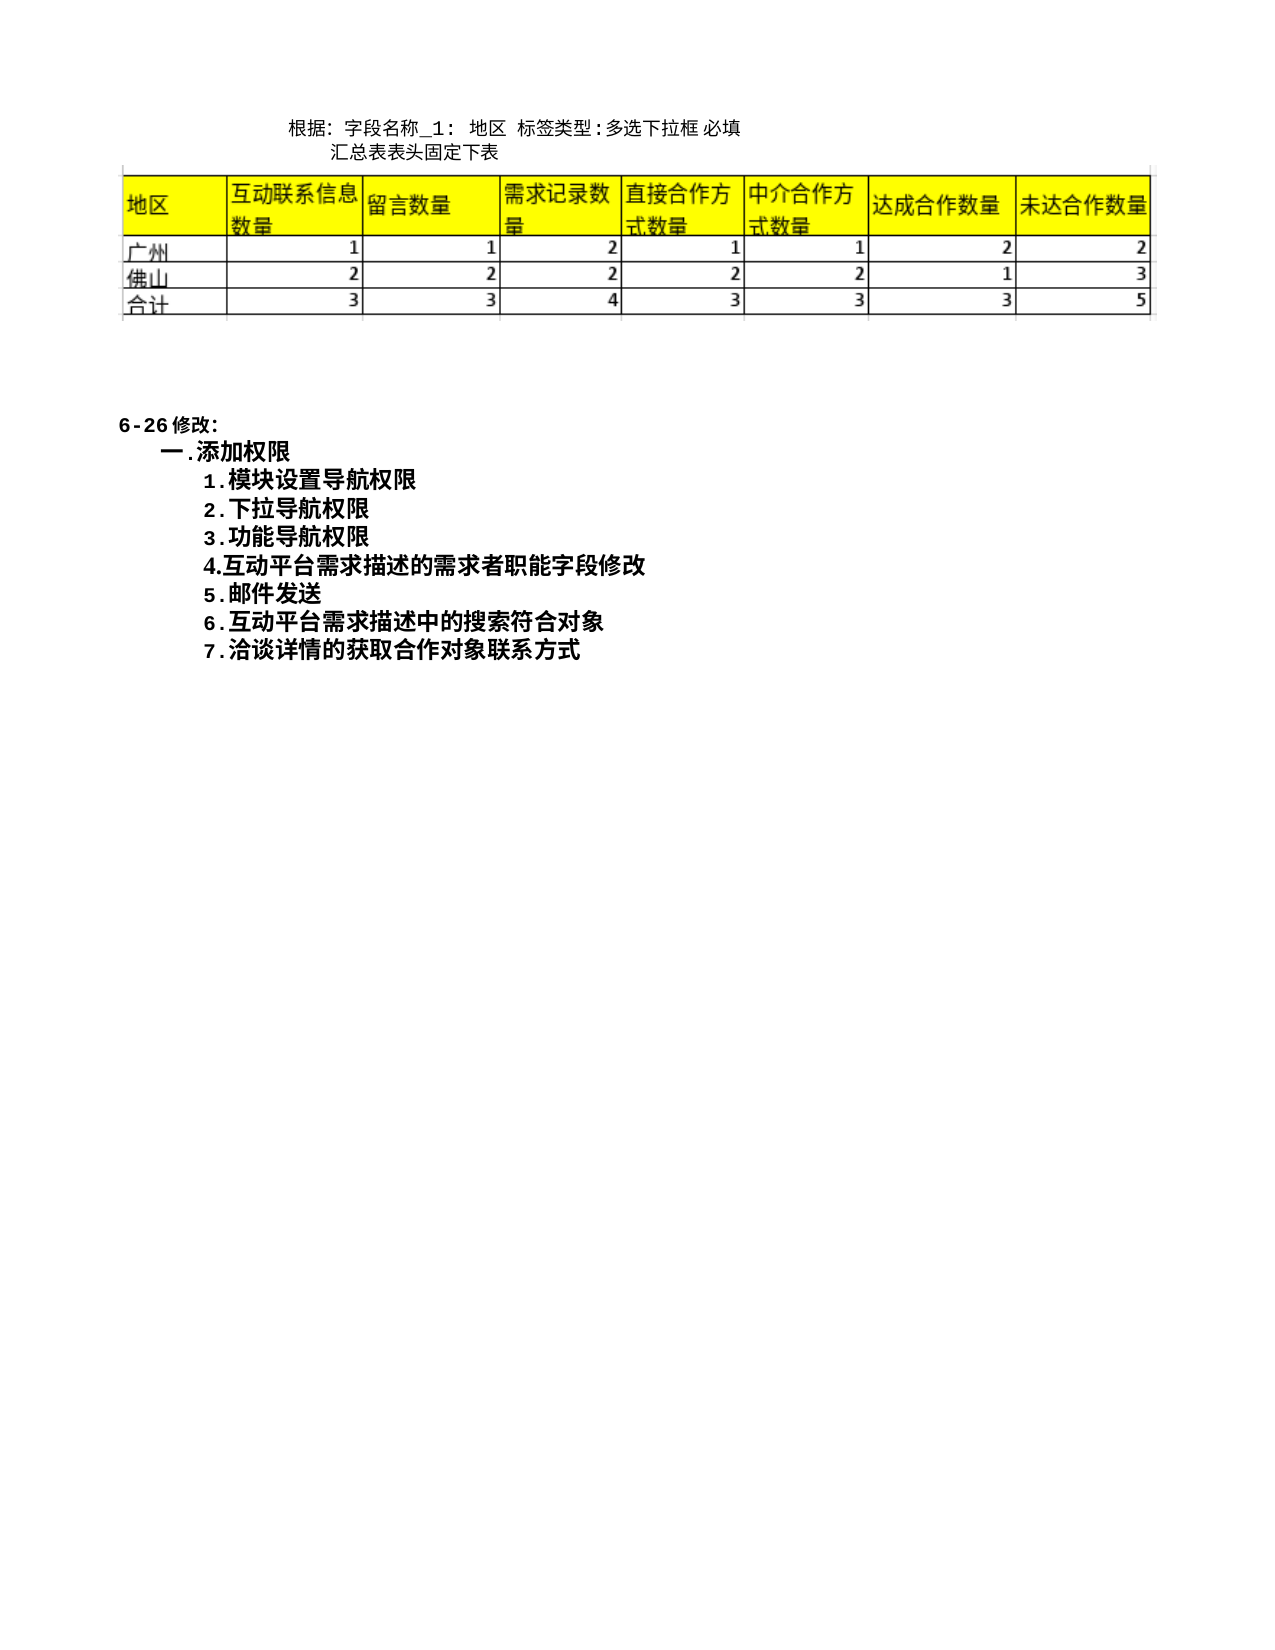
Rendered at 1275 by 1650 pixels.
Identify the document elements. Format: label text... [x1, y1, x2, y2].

text 6-26修改： [118, 415, 1157, 439]
text 汇总表表头固定下表 [118, 142, 1157, 165]
text 3.功能导航权限 [118, 523, 1157, 551]
text 5.邮件发送 [118, 580, 1157, 608]
picture [118, 165, 1157, 321]
text 一.添加权限 [118, 439, 1157, 467]
text 4.互动平台需求描述的需求者职能字段修改 [118, 551, 1157, 580]
text 1.模块设置导航权限 [118, 467, 1157, 495]
text 6.互动平台需求描述中的搜索符合对象 [118, 608, 1157, 636]
text 7.洽谈详情的获取合作对象联系方式 [118, 636, 1157, 664]
text 根据：字段名称_1: 地区 标签类型:多选下拉框 必填 [118, 118, 1157, 142]
text 2.下拉导航权限 [118, 495, 1157, 523]
